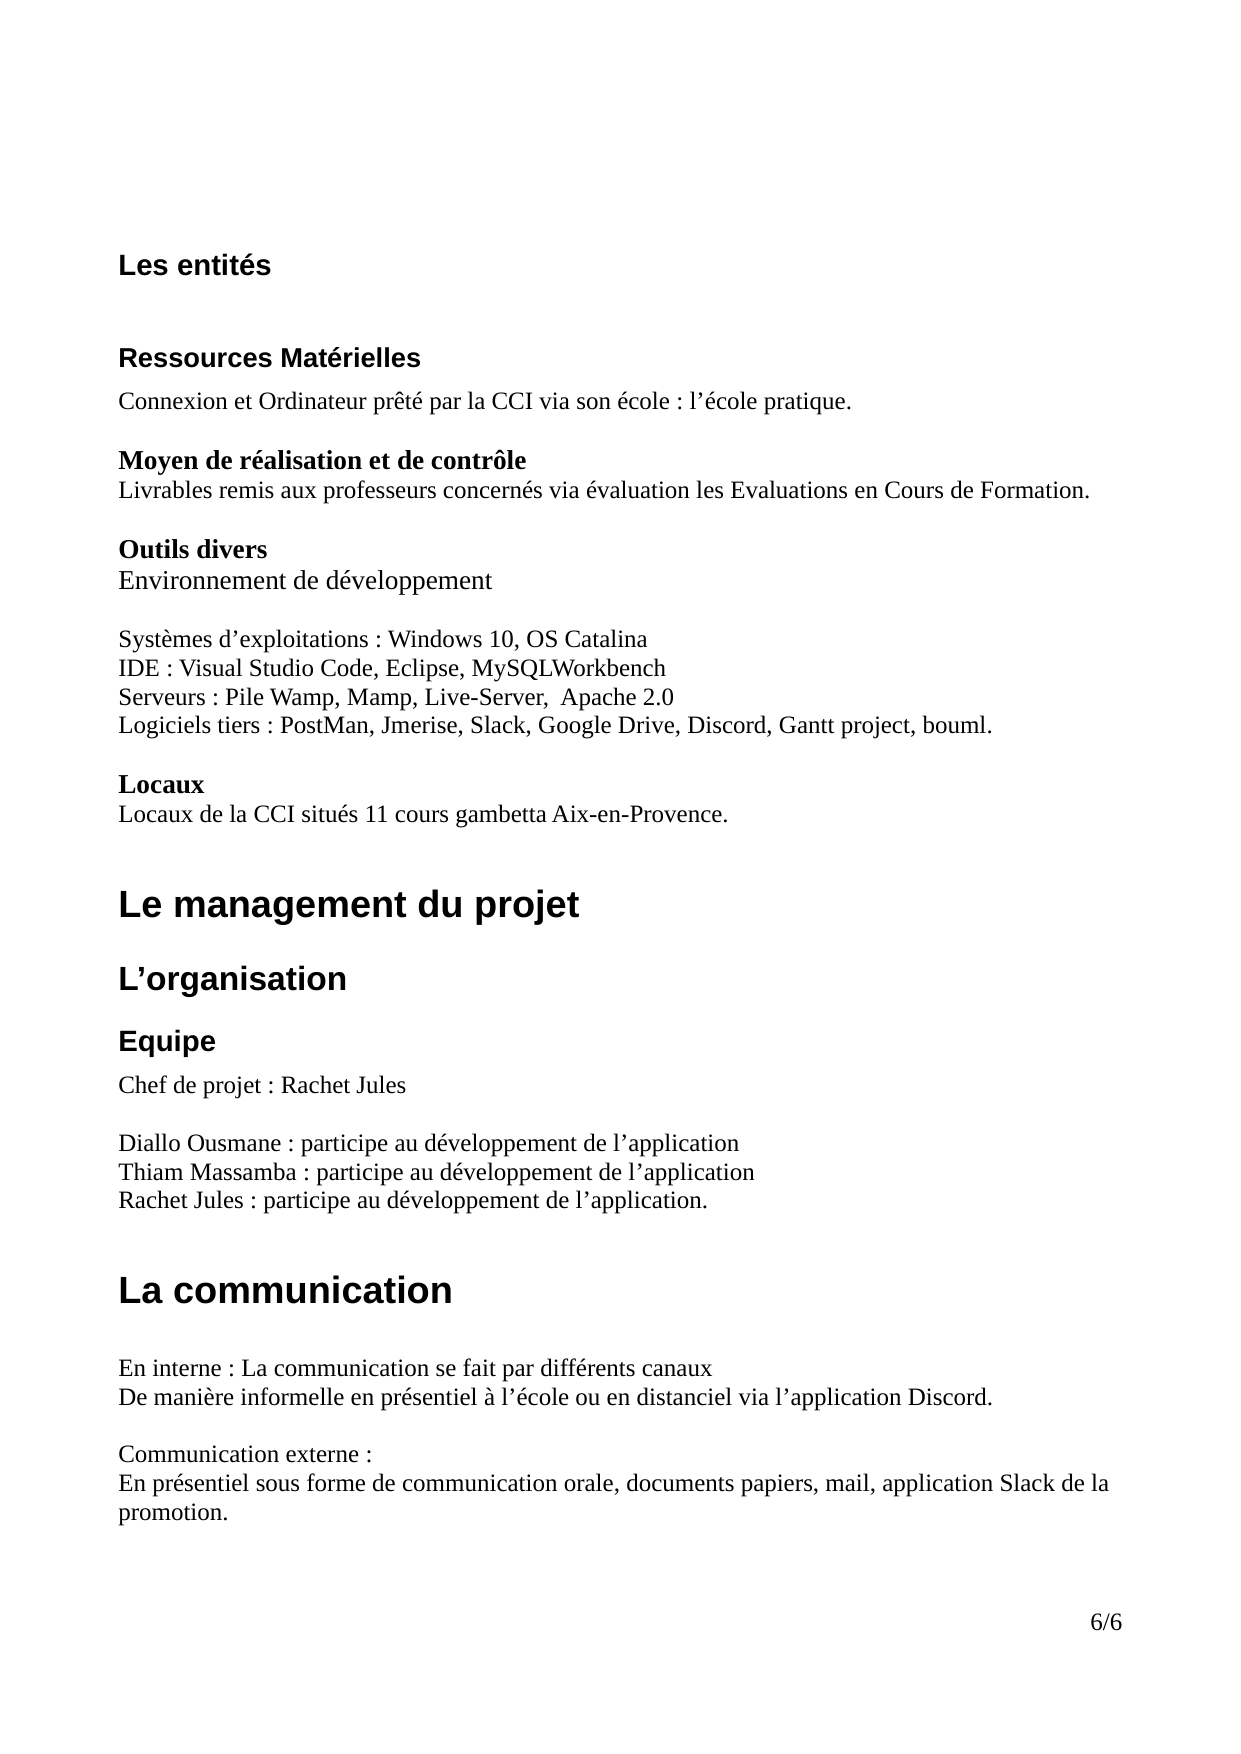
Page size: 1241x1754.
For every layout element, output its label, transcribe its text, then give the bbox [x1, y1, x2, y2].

text Systèmes d’exploitations : Windows 10, OS Catalina [118, 624, 1122, 653]
subtitle La communication [118, 1268, 1122, 1312]
subtitle Ressources Matérielles [118, 308, 1122, 374]
text Chef de projet : Rachet Jules [118, 1071, 1122, 1099]
text Diallo Ousmane : participe au développement de l’application [118, 1128, 1122, 1157]
text Moyen de réalisation et de contrôle Livrables remis aux professeurs concernés via évaluation les Evaluations en Cours de Formation. [118, 444, 1122, 504]
subtitle Equipe [118, 1024, 1122, 1058]
text Thiam Massamba : participe au développement de l’application [118, 1157, 1122, 1186]
text Connexion et Ordinateur prêté par la CCI via son école : l’école pratique. [118, 386, 1122, 415]
text Serveurs : Pile Wamp, Mamp, Live-Server, Apache 2.0 [118, 682, 1122, 710]
text Locaux Locaux de la CCI situés 11 cours gambetta Aix-en-Provence. [118, 768, 1122, 828]
text Rachet Jules : participe au développement de l’application. [118, 1186, 1122, 1214]
subtitle L’organisation [118, 959, 1122, 997]
subtitle Le management du projet [118, 882, 1122, 925]
text De manière informelle en présentiel à l’école ou en distanciel via l’application Discord. [118, 1382, 1122, 1411]
text Communication externe : En présentiel sous forme de communication orale, documents papiers, mail, application Slack de la promotion. [118, 1439, 1122, 1526]
text Outils divers [118, 533, 1122, 564]
text Logiciels tiers : PostMan, Jmerise, Slack, Google Drive, Discord, Gantt project, bouml. [118, 710, 1122, 739]
text [118, 118, 1122, 176]
text Environnement de développement [118, 564, 1122, 595]
subtitle Les entités [118, 248, 1122, 281]
text IDE : Visual Studio Code, Eclipse, MySQLWorkbench [118, 653, 1122, 682]
text En interne : La communication se fait par différents canaux [118, 1353, 1122, 1382]
